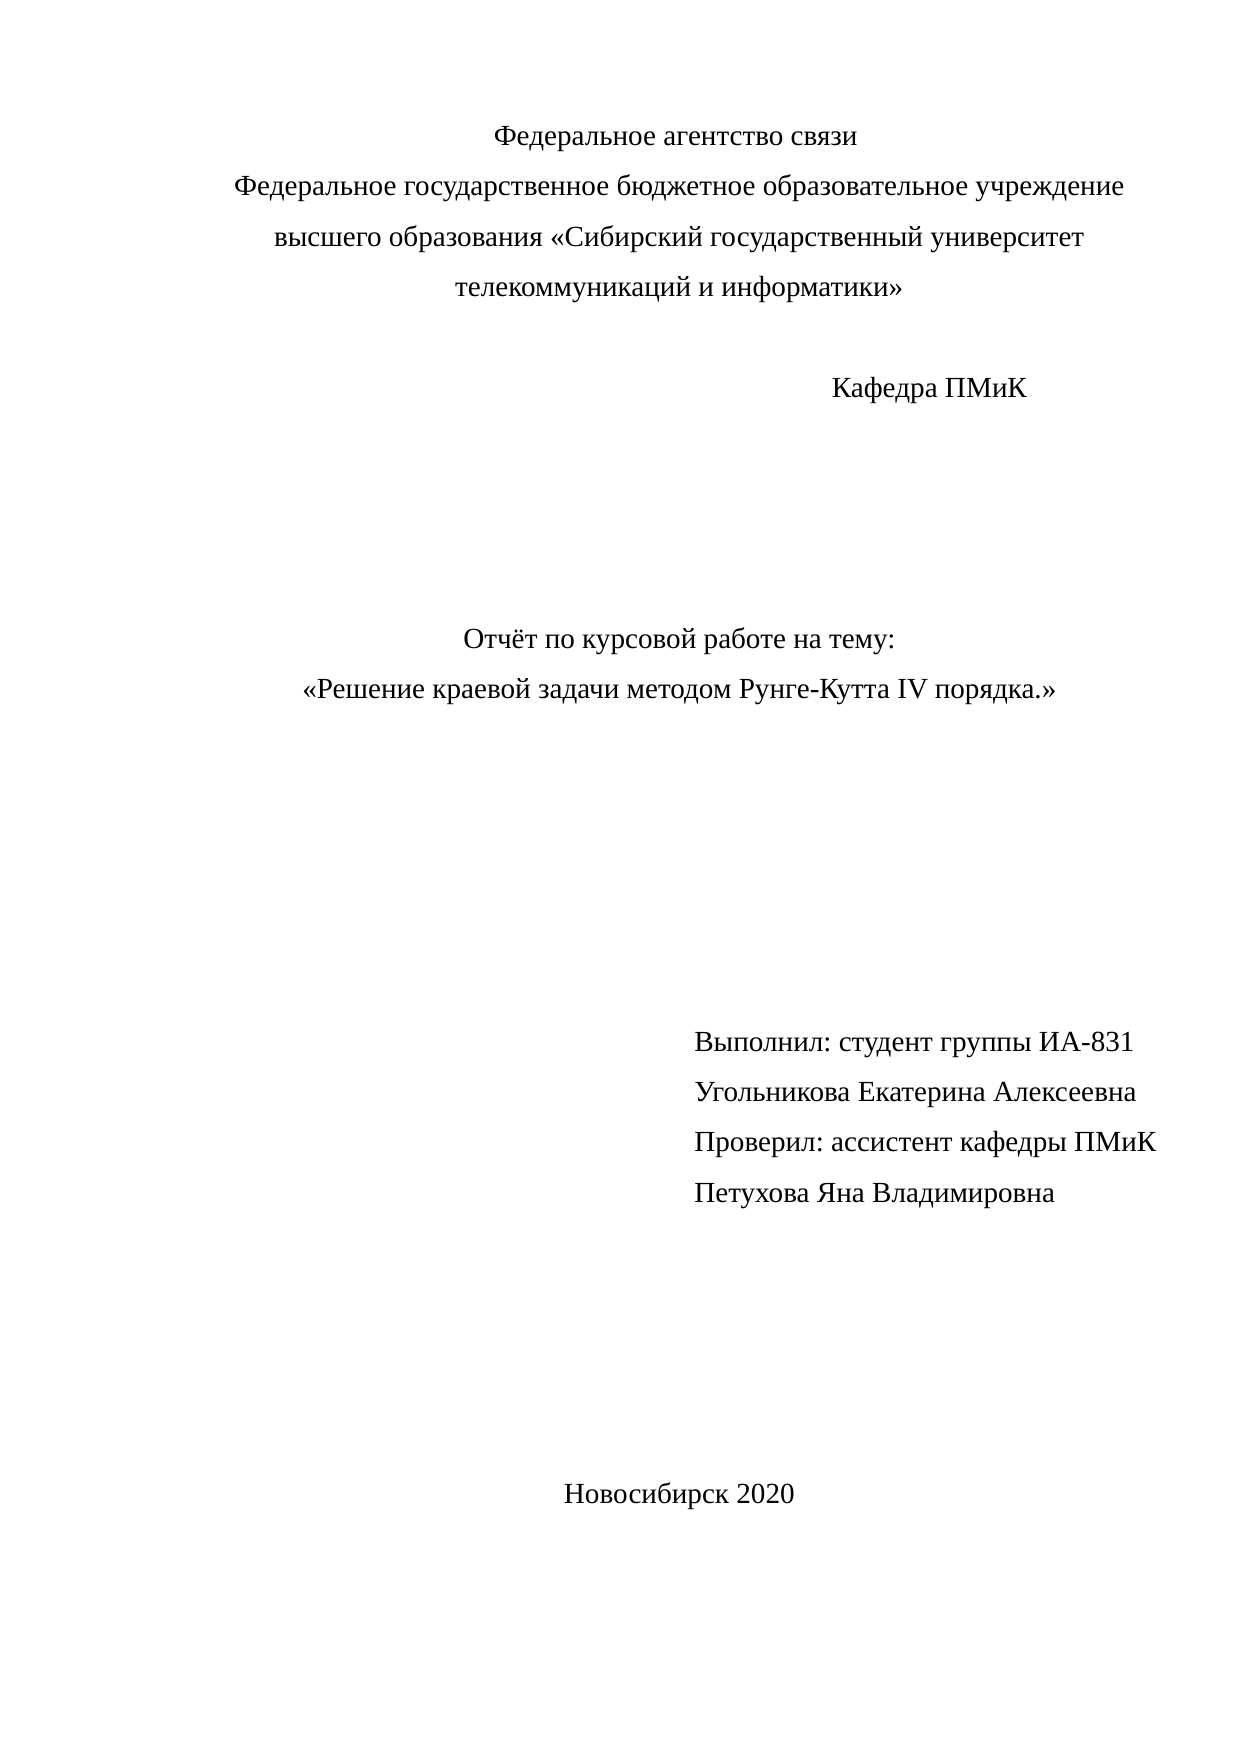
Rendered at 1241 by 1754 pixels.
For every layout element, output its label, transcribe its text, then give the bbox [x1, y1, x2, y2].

text Петухова Яна Владимировна [694, 1175, 1181, 1208]
text Федеральное государственное бюджетное образовательное учреждение высшего образования «Сибирский государственный университет телекоммуникаций и информатики» [177, 168, 1181, 303]
text Кафедра ПМиК [677, 370, 1181, 403]
text «Решение краевой задачи методом Рунге-Кутта IV порядка.» [177, 672, 1181, 705]
text Проверил: ассистент кафедры ПМиК [694, 1124, 1181, 1158]
text Отчёт по курсовой работе на тему: [177, 621, 1181, 655]
text Угольникова Екатерина Алексеевна [694, 1074, 1181, 1108]
text Выполнил: студент группы ИА-831 [694, 1024, 1181, 1057]
text Федеральное агентство связи [177, 118, 1181, 152]
text Новосибирск 2020 [177, 1477, 1181, 1510]
